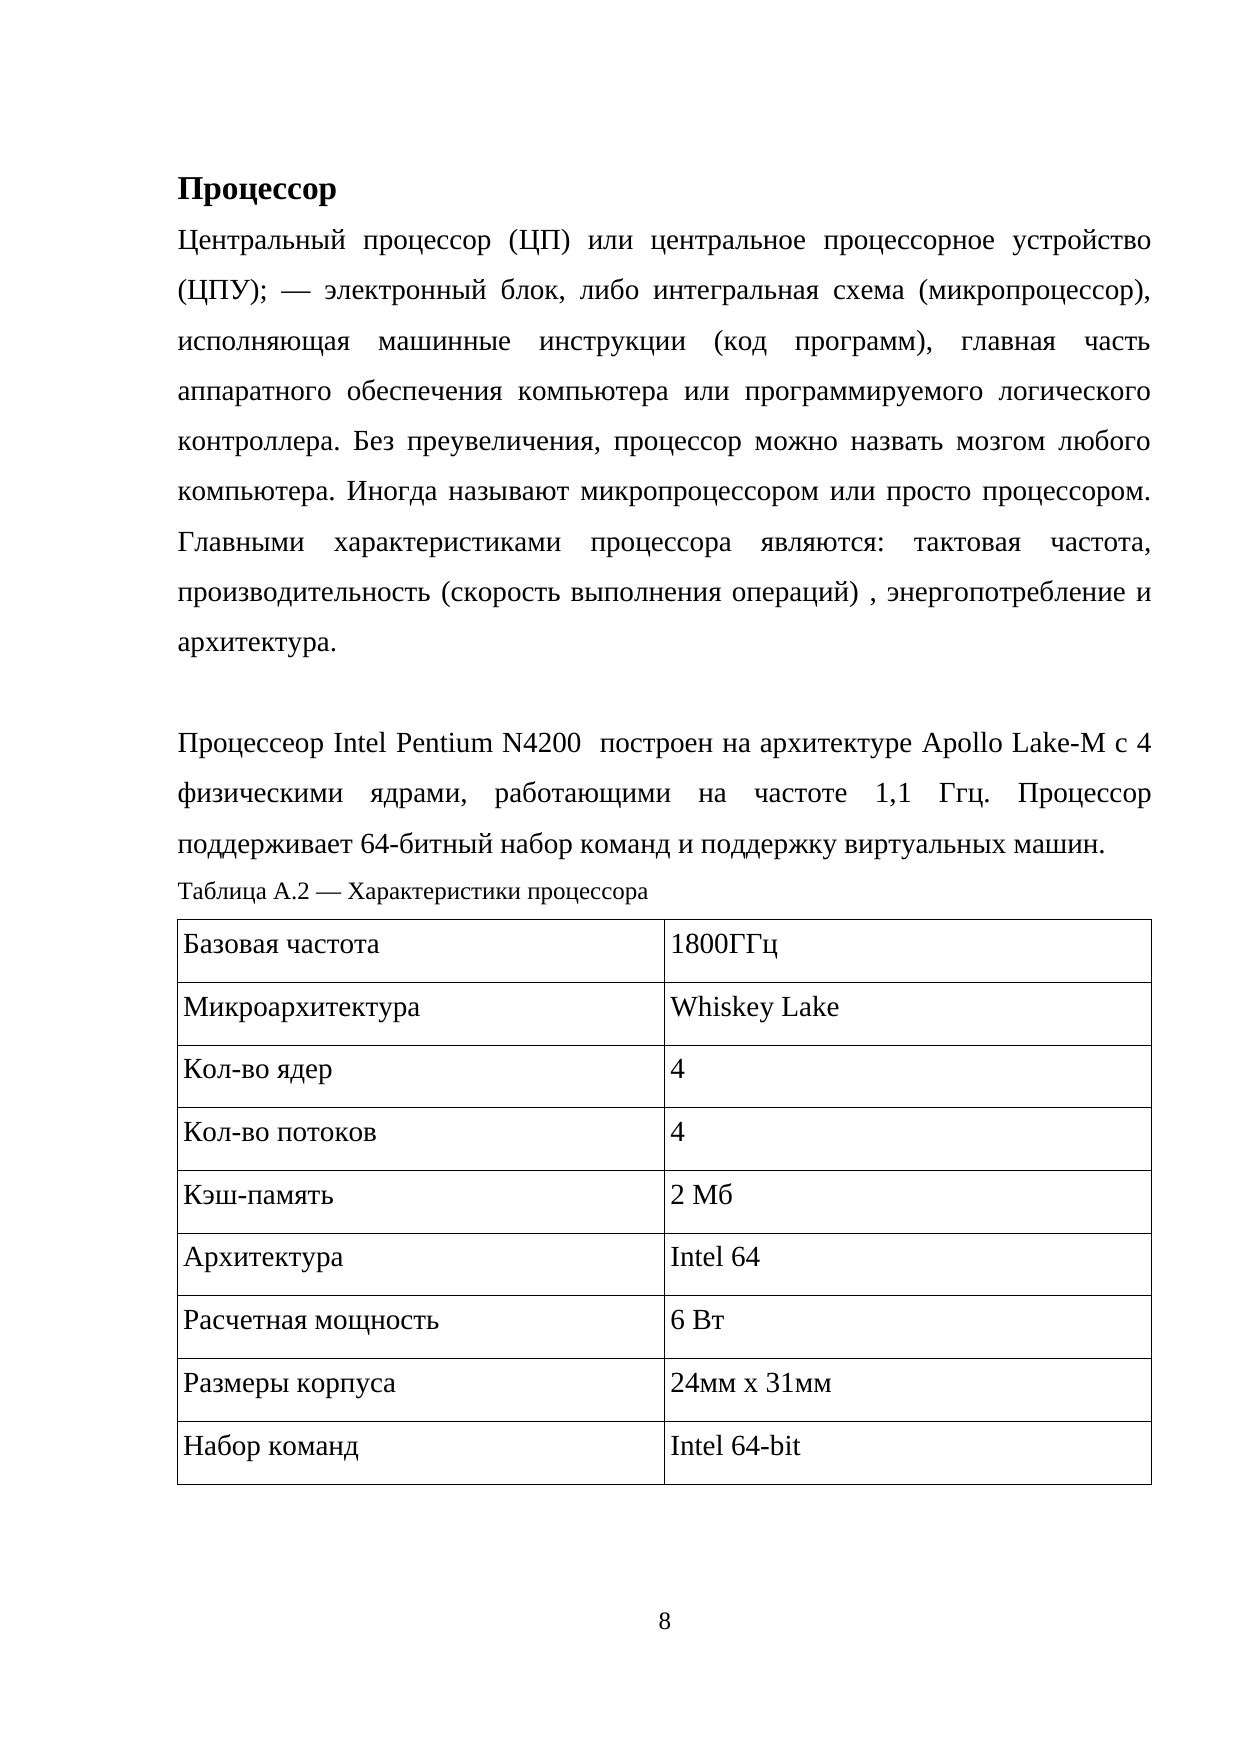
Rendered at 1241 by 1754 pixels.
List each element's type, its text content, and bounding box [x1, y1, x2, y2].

table_cell 24мм х 31мм [665, 1359, 1151, 1421]
table_cell 4 [665, 1108, 1151, 1170]
table_cell Набор команд [178, 1422, 664, 1483]
table_header Базовая частота [178, 920, 664, 982]
text Центральный процессор (ЦП) или центральное процессорное устройство (ЦПУ); — электронный блок, либо интегральная схема (микропроцессор), исполняющая машинные инструкции (код программ), главная часть аппаратного обеспечения компьютера или программируемого логического контроллера. Без преувеличения, процессор можно назвать мозгом любого компьютера. Иногда называют микропроцессором или просто процессором. Главными характеристиками процессора являются: тактовая частота, производительность (скорость выполнения операций) , энергопотребление и архитектура. [177, 222, 1152, 658]
table_cell Кол-во потоков [178, 1108, 664, 1170]
table_cell Микроархитектура [178, 983, 664, 1044]
text Процессеор Intel Pentium N4200 построен на архитектуре Apollo Lake-M с 4 физическими ядрами, работающими на частоте 1,1 Ггц. Процессор поддерживает 64-битный набор команд и поддержку виртуальных машин. [177, 725, 1152, 859]
table_cell Whiskey Lake [665, 983, 1151, 1044]
table_cell 6 Вт [665, 1296, 1151, 1358]
subtitle Процессор [177, 168, 1152, 206]
table_cell Архитектура [178, 1234, 664, 1295]
table_cell 2 Мб [665, 1171, 1151, 1233]
table_cell Intel 64 [665, 1234, 1151, 1295]
table_cell 4 [665, 1046, 1151, 1107]
text Таблица А.2 — Характеристики процессора [177, 876, 1152, 905]
table_cell Кэш-память [178, 1171, 664, 1233]
table_cell Размеры корпуса [178, 1359, 664, 1421]
table_cell Расчетная мощность [178, 1296, 664, 1358]
table_cell Intel 64-bit [665, 1422, 1151, 1483]
table_cell Кол-во ядер [178, 1046, 664, 1107]
table_header 1800ГГц [665, 920, 1151, 982]
